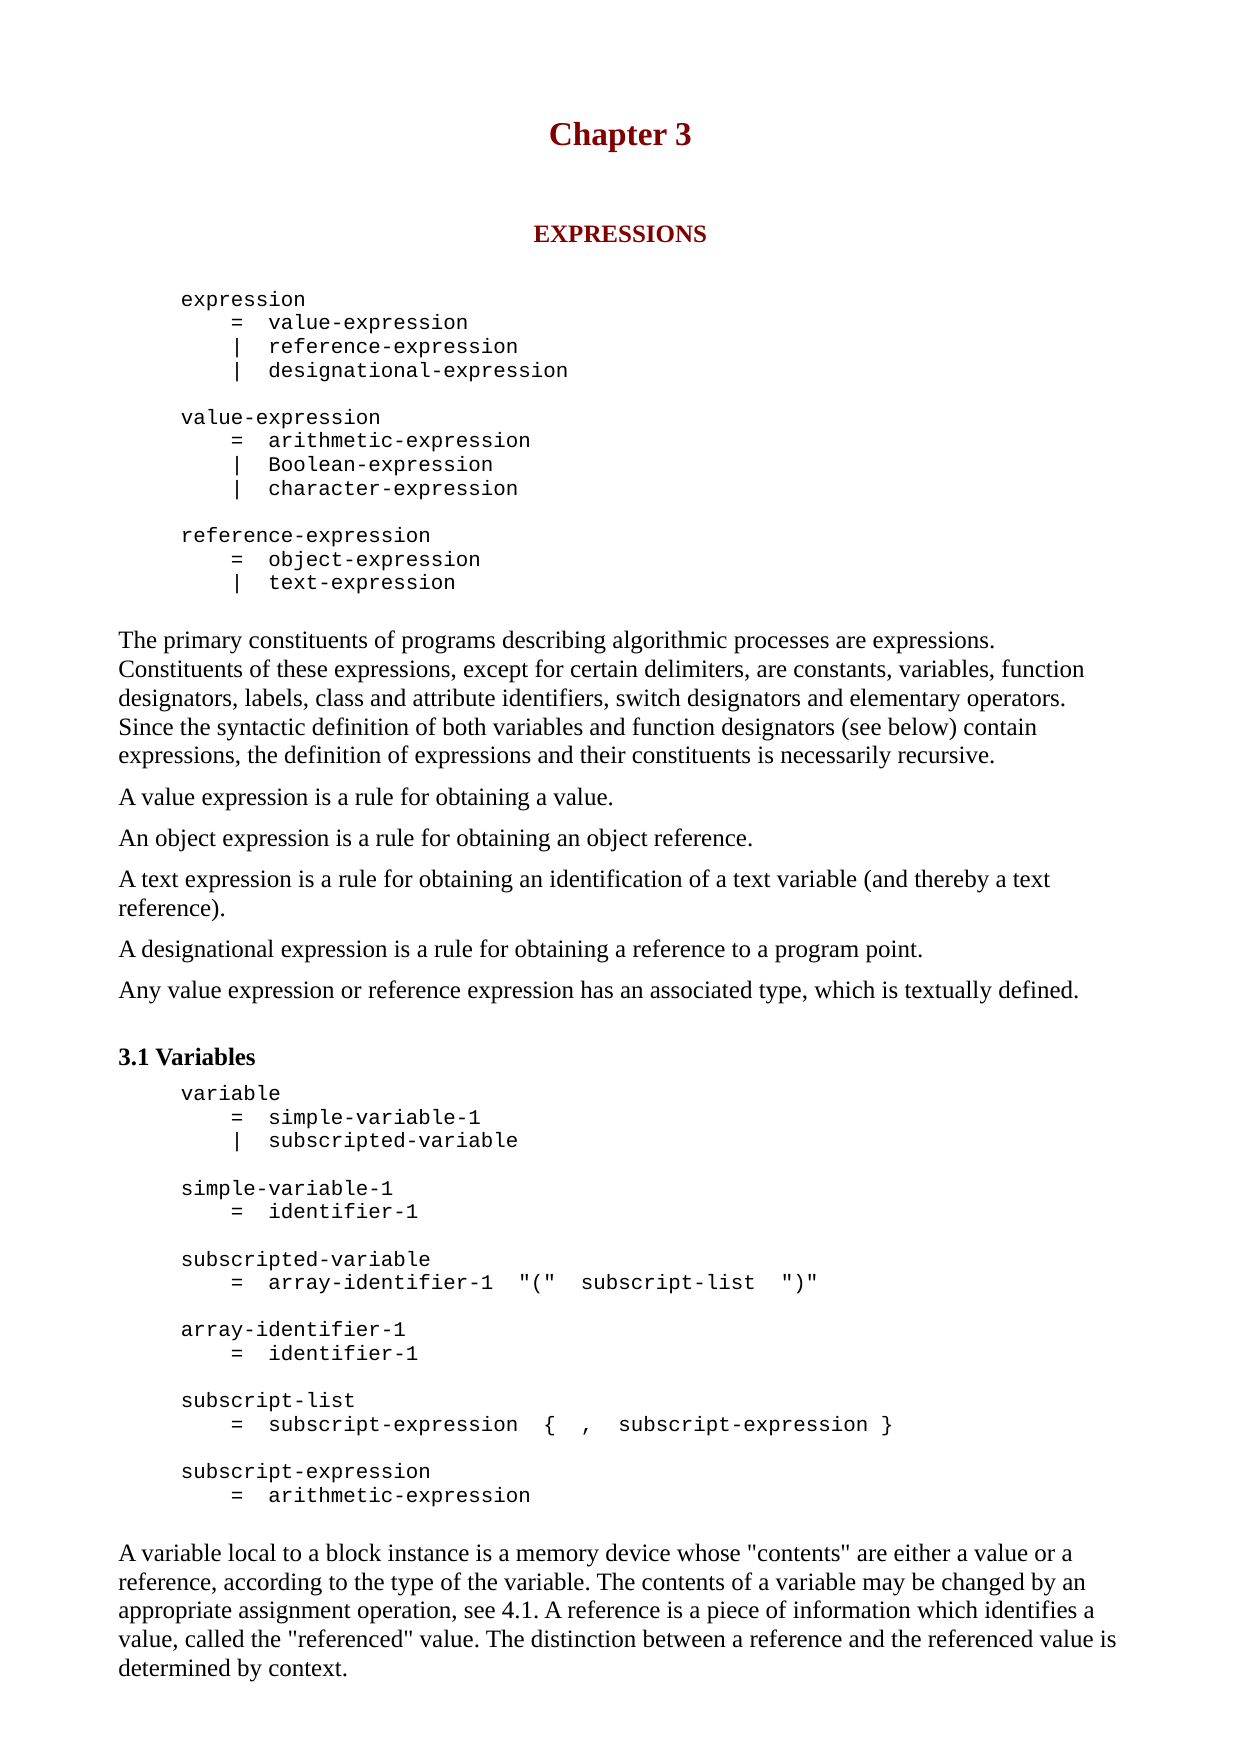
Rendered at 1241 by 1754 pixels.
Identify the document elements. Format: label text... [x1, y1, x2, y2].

text variable [118, 1083, 1122, 1107]
text | reference-expression [118, 336, 1122, 359]
text subscript-expression [118, 1461, 1122, 1485]
text | text-expression [118, 572, 1122, 596]
text Any value expression or reference expression has an associated type, which is textually defined. [118, 976, 1122, 1004]
text = value-expression [118, 312, 1122, 336]
subtitle Chapter 3 [118, 114, 1122, 152]
text subscript-list [118, 1390, 1122, 1414]
text = arithmetic-expression [118, 1485, 1122, 1509]
text A text expression is a rule for obtaining an identification of a text variable (and thereby a text reference). [118, 864, 1122, 922]
text = simple-variable-1 [118, 1107, 1122, 1130]
text The primary constituents of programs describing algorithmic processes are expressions. Constituents of these expressions, except for certain delimiters, are constants, variables, function designators, labels, class and attribute identifiers, switch designators and elementary operators. Since the syntactic definition of both variables and function designators (see below) contain expressions, the definition of expressions and their constituents is necessarily recursive. [118, 626, 1122, 769]
text An object expression is a rule for obtaining an object reference. [118, 823, 1122, 852]
text | Boolean-expression [118, 454, 1122, 478]
text | character-expression [118, 478, 1122, 501]
subtitle EXPRESSIONS [118, 190, 1122, 247]
text array-identifier-1 [118, 1319, 1122, 1343]
text = identifier-1 [118, 1343, 1122, 1367]
text | subscripted-variable [118, 1130, 1122, 1154]
text = arithmetic-expression [118, 431, 1122, 454]
text = identifier-1 [118, 1201, 1122, 1225]
text A value expression is a rule for obtaining a value. [118, 782, 1122, 811]
text = array-identifier-1 "(" subscript-list ")" [118, 1272, 1122, 1296]
text A designational expression is a rule for obtaining a reference to a program point. [118, 934, 1122, 963]
text expression [118, 289, 1122, 312]
subtitle 3.1 Variables [118, 1042, 1122, 1071]
text reference-expression [118, 525, 1122, 549]
text A variable local to a block instance is a memory device whose "contents" are either a value or a reference, according to the type of the variable. The contents of a variable may be changed by an appropriate assignment operation, see 4.1. A reference is a piece of information which identifies a value, called the "referenced" value. The distinction between a reference and the referenced value is determined by context. [118, 1538, 1122, 1682]
text simple-variable-1 [118, 1178, 1122, 1201]
text = subscript-expression { , subscript-expression } [118, 1414, 1122, 1438]
text subscripted-variable [118, 1248, 1122, 1272]
text = object-expression [118, 549, 1122, 572]
text value-expression [118, 407, 1122, 431]
text | designational-expression [118, 359, 1122, 383]
